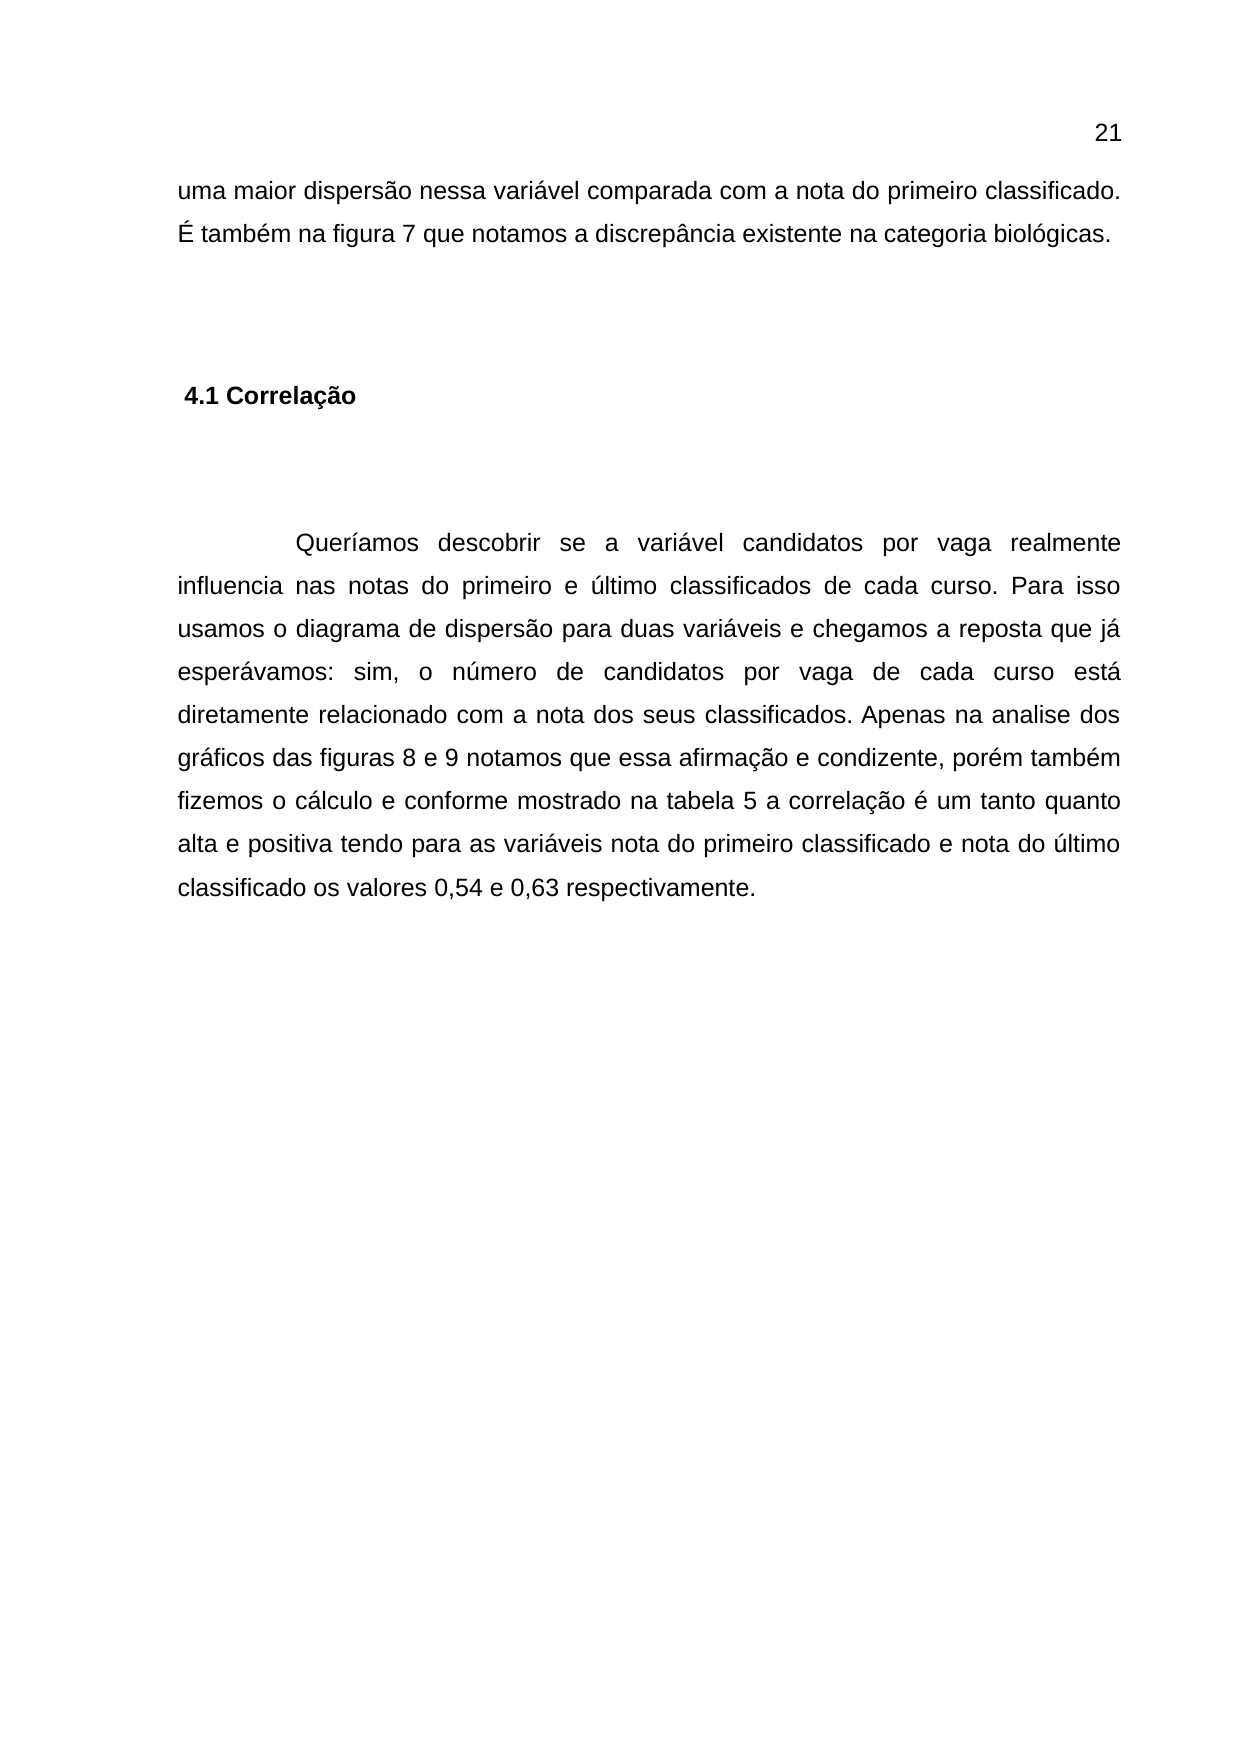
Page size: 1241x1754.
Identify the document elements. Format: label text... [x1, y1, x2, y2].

list Correlação [177, 381, 1122, 409]
text Queríamos descobrir se a variável candidatos por vaga realmente influencia nas notas do primeiro e último classificados de cada curso. Para isso usamos o diagrama de dispersão para duas variáveis e chegamos a reposta que já esperávamos: sim, o número de candidatos por vaga de cada curso está diretamente relacionado com a nota dos seus classificados. Apenas na analise dos gráficos das figuras 8 e 9 notamos que essa afirmação e condizente, porém também fizemos o cálculo e conforme mostrado na tabela 5 a correlação é um tanto quanto alta e positiva tendo para as variáveis nota do primeiro classificado e nota do último classificado os valores 0,54 e 0,63 respectivamente. [177, 528, 1122, 901]
text uma maior dispersão nessa variável comparada com a nota do primeiro classificado. É também na figura 7 que notamos a discrepância existente na categoria biológicas. [177, 176, 1122, 248]
